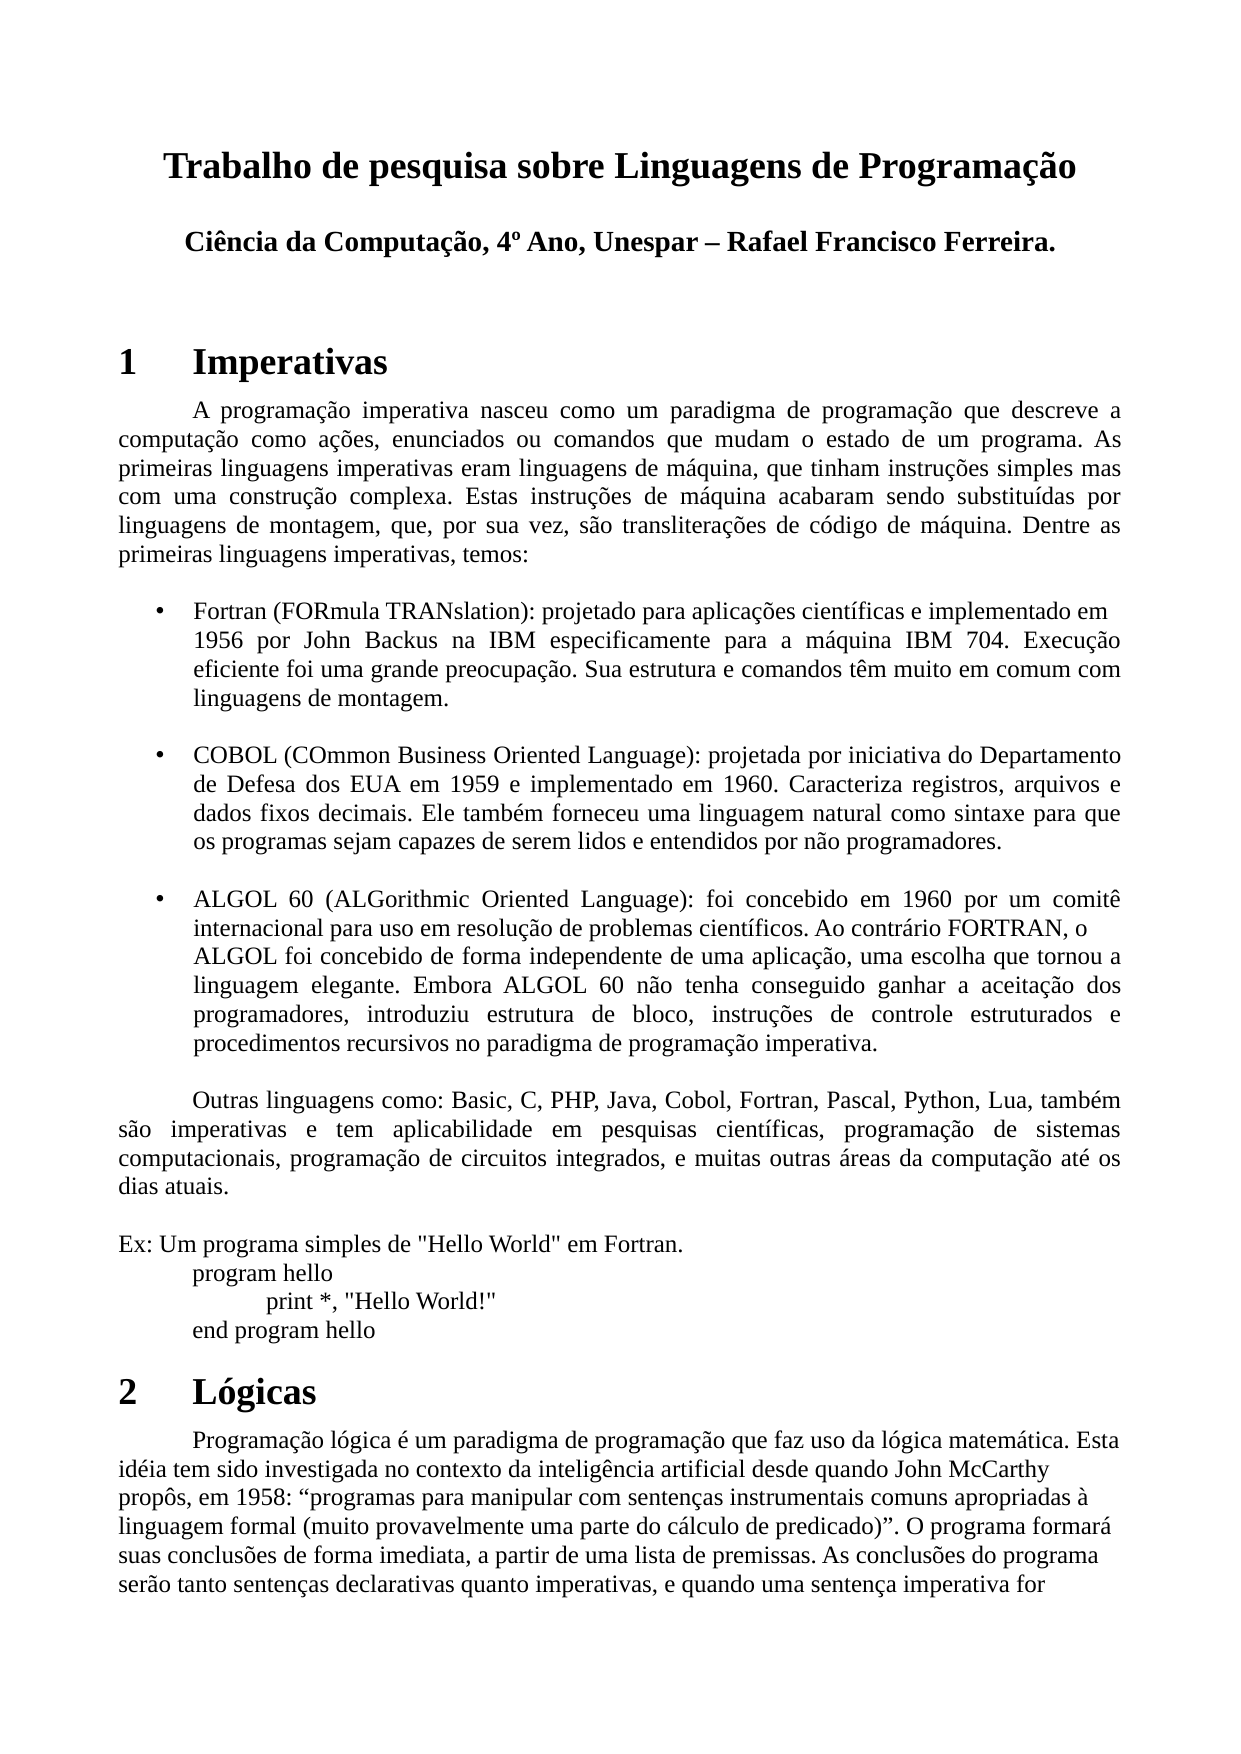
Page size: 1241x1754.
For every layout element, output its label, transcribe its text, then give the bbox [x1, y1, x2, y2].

text Programação lógica é um paradigma de programação que faz uso da lógica matemática. Esta [118, 1425, 1122, 1454]
text print *, "Hello World!" [192, 1286, 1122, 1315]
list ALGOL foi concebido de forma independente de uma aplicação, uma escolha que tornou a linguagem elegante. Embora ALGOL 60 não tenha conseguido ganhar a aceitação dos programadores, introduziu estrutura de bloco, instruções de controle estruturados e procedimentos recursivos no paradigma de programação imperativa. [156, 941, 1122, 1056]
list COBOL (COmmon Business Oriented Language): projetada por iniciativa do Departamento de Defesa dos EUA em 1959 e implementado em 1960. Caracteriza registros, arquivos e dados fixos decimais. Ele também forneceu uma linguagem natural como sintaxe para que os programas sejam capazes de serem lidos e entendidos por não programadores. [156, 740, 1122, 855]
list Fortran (FORmula TRANslation): projetado para aplicações científicas e implementado em [156, 596, 1122, 625]
subtitle Lógicas [118, 1369, 1122, 1412]
subtitle Imperativas [118, 339, 1122, 383]
text Ex: Um programa simples de "Hello World" em Fortran. [118, 1229, 1122, 1258]
subtitle Ciência da Computação, 4º Ano, Unespar – Rafael Francisco Ferreira. [118, 224, 1122, 301]
subtitle Trabalho de pesquisa sobre Linguagens de Programação [118, 143, 1122, 187]
list 1956 por John Backus na IBM especificamente para a máquina IBM 704. Execução eficiente foi uma grande preocupação. Sua estrutura e comandos têm muito em comum com linguagens de montagem. [156, 625, 1122, 711]
text program hello [192, 1258, 1122, 1286]
text end program hello [192, 1315, 1122, 1344]
text A programação imperativa nasceu como um paradigma de programação que descreve a computação como ações, enunciados ou comandos que mudam o estado de um programa. As primeiras linguagens imperativas eram linguagens de máquina, que tinham instruções simples mas com uma construção complexa. Estas instruções de máquina acabaram sendo substituídas por linguagens de montagem, que, por sua vez, são transliterações de código de máquina. Dentre as primeiras linguagens imperativas, temos: [118, 395, 1122, 568]
text Outras linguagens como: Basic, C, PHP, Java, Cobol, Fortran, Pascal, Python, Lua, também são imperativas e tem aplicabilidade em pesquisas científicas, programação de sistemas computacionais, programação de circuitos integrados, e muitas outras áreas da computação até os dias atuais. [118, 1085, 1122, 1200]
text idéia tem sido investigada no contexto da inteligência artificial desde quando John McCarthy propôs, em 1958: “programas para manipular com sentenças instrumentais comuns apropriadas à linguagem formal (muito provavelmente uma parte do cálculo de predicado)”. O programa formará suas conclusões de forma imediata, a partir de uma lista de premissas. As conclusões do programa serão tanto sentenças declarativas quanto imperativas, e quando uma sentença imperativa for [118, 1454, 1122, 1597]
list ALGOL 60 (ALGorithmic Oriented Language): foi concebido em 1960 por um comitê internacional para uso em resolução de problemas científicos. Ao contrário FORTRAN, o [156, 884, 1122, 941]
